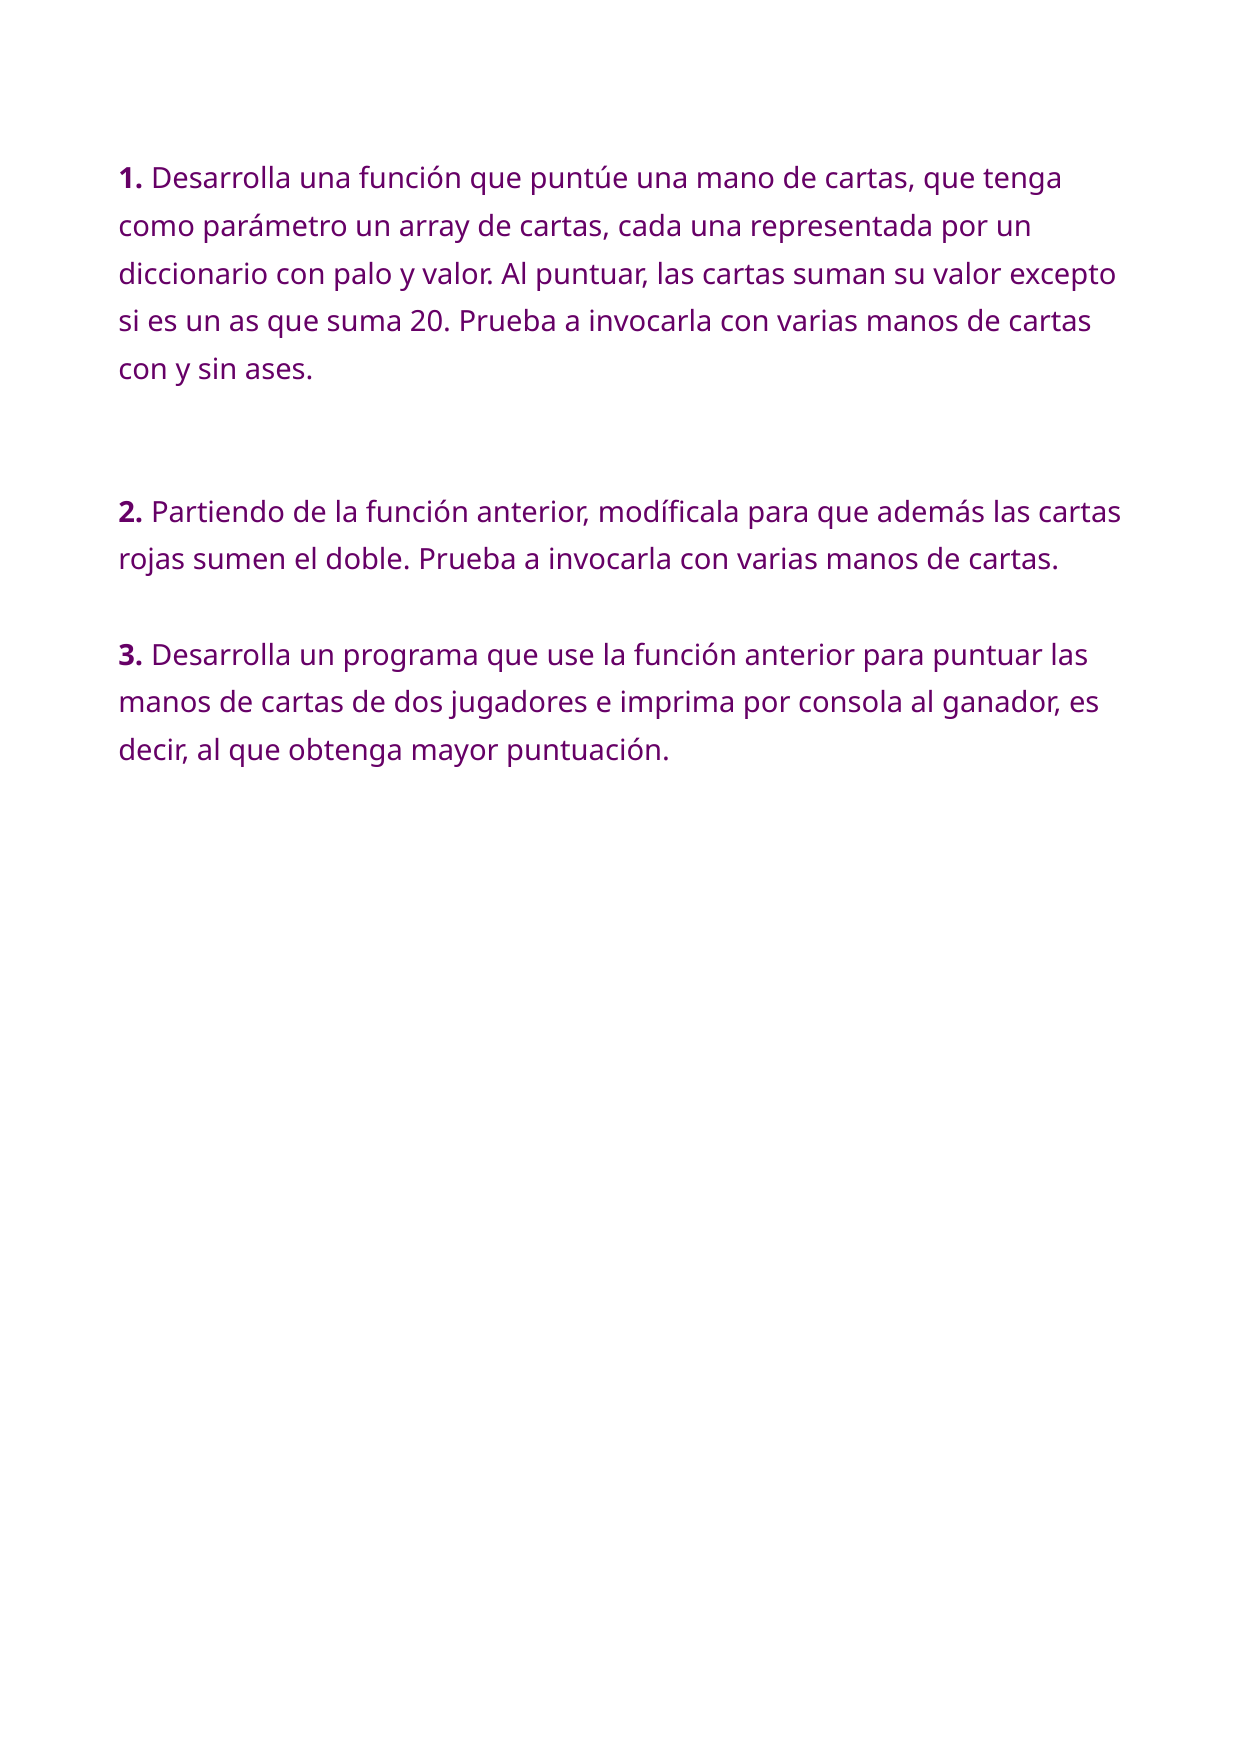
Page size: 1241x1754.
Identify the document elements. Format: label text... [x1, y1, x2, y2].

text 2. Partiendo de la función anterior, modíficala para que además las cartas rojas sumen el doble. Prueba a invocarla con varias manos de cartas. [118, 443, 1122, 578]
text 1. Desarrolla una función que puntúe una mano de cartas, que tenga como parámetro un array de cartas, cada una representada por un diccionario con palo y valor. Al puntuar, las cartas suman su valor excepto si es un as que suma 20. Prueba a invocarla con varias manos de cartas con y sin ases. [118, 158, 1122, 388]
text 3. Desarrolla un programa que use la función anterior para puntuar las manos de cartas de dos jugadores e imprima por consola al ganador, es decir, al que obtenga mayor puntuación. [118, 586, 1122, 769]
